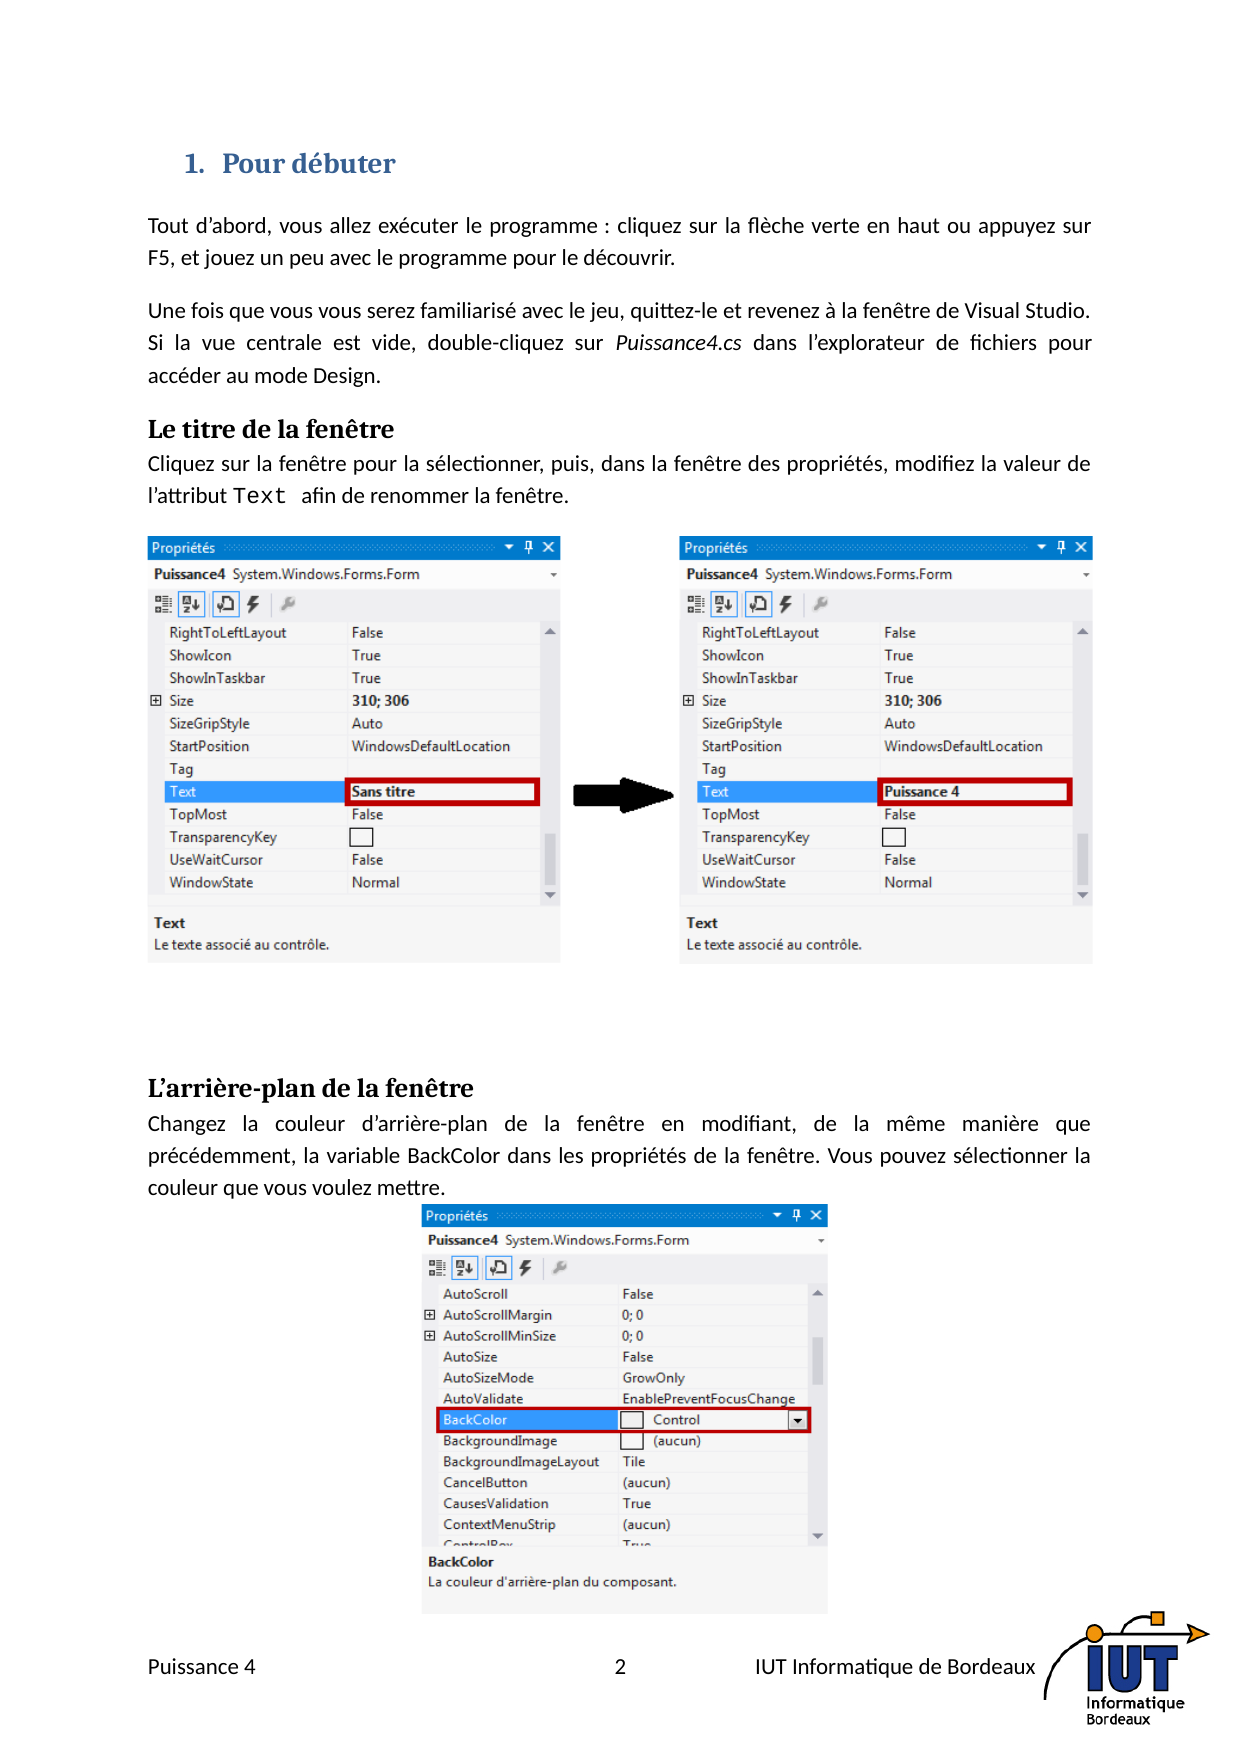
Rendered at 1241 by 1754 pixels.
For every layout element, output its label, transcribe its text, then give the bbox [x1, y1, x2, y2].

text Changez la couleur d’arrière-plan de la fenêtre en modifiant, de la même manière que précédemment, la variable BackColor dans les propriétés de la fenêtre. Vous pouvez sélectionner la couleur que vous voulez mettre. [148, 1109, 1093, 1202]
picture [147, 536, 1093, 964]
subtitle L’arrière-plan de la fenêtre [148, 1073, 1093, 1104]
text Cliquez sur la fenêtre pour la sélectionner, puis, dans la fenêtre des propriétés, modifiez la valeur de l’attribut Text afin de renommer la fenêtre. [148, 449, 1093, 511]
picture [1043, 1610, 1214, 1729]
subtitle Pour débuter [185, 148, 1093, 181]
text Tout d’abord, vous allez exécuter le programme : cliquez sur la flèche verte en haut ou appuyez sur F5, et jouez un peu avec le programme pour le découvrir. [148, 211, 1093, 271]
subtitle Le titre de la fenêtre [148, 414, 1093, 445]
picture [421, 1204, 829, 1614]
text Une fois que vous vous serez familiarisé avec le jeu, quittez-le et revenez à la fenêtre de Visual Studio. Si la vue centrale est vide, double-cliquez sur Puissance4.cs dans l’explorateur de fichiers pour accéder au mode Design. [148, 296, 1093, 389]
